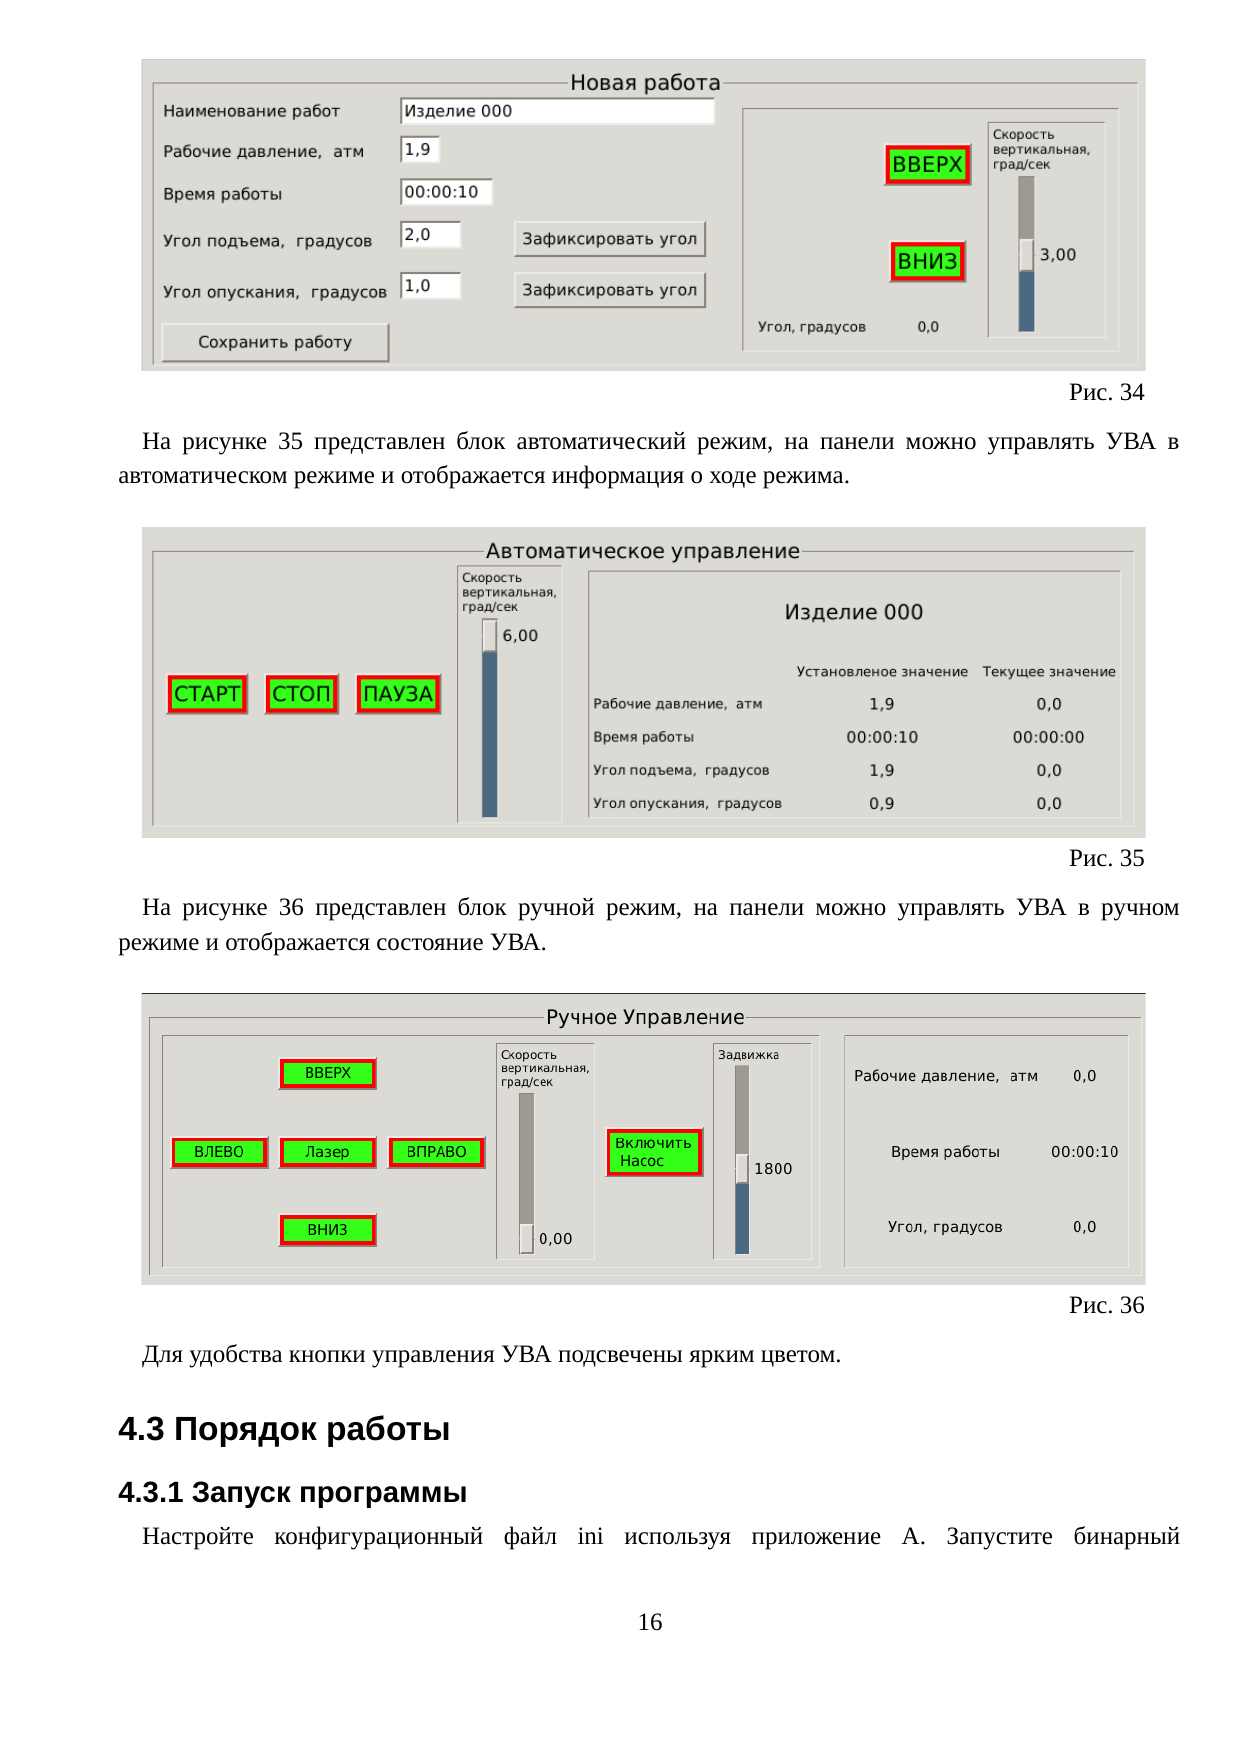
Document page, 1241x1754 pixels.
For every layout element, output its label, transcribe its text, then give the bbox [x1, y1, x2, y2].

picture [141, 59, 1146, 371]
text Рис. 35 [118, 843, 1181, 872]
text Настройте конфигурационный файл ini используя приложение А. Запустите бинарный [118, 1521, 1181, 1550]
text Рис. 34 [118, 377, 1181, 406]
subtitle 4.3 Порядок работы [118, 1409, 1181, 1448]
subtitle 4.3.1 Запуск программы [118, 1475, 1181, 1509]
text На рисунке 36 представлен блок ручной режим, на панели можно управлять УВА в ручном режиме и отображается состояние УВА. [118, 892, 1181, 956]
text Рис. 36 [118, 1290, 1181, 1319]
picture [141, 993, 1146, 1285]
picture [141, 527, 1146, 838]
text Для удобства кнопки управления УВА подсвечены ярким цветом. [118, 1339, 1181, 1368]
text На рисунке 35 представлен блок автоматический режим, на панели можно управлять УВА в автоматическом режиме и отображается информация о ходе режима. [118, 426, 1181, 489]
